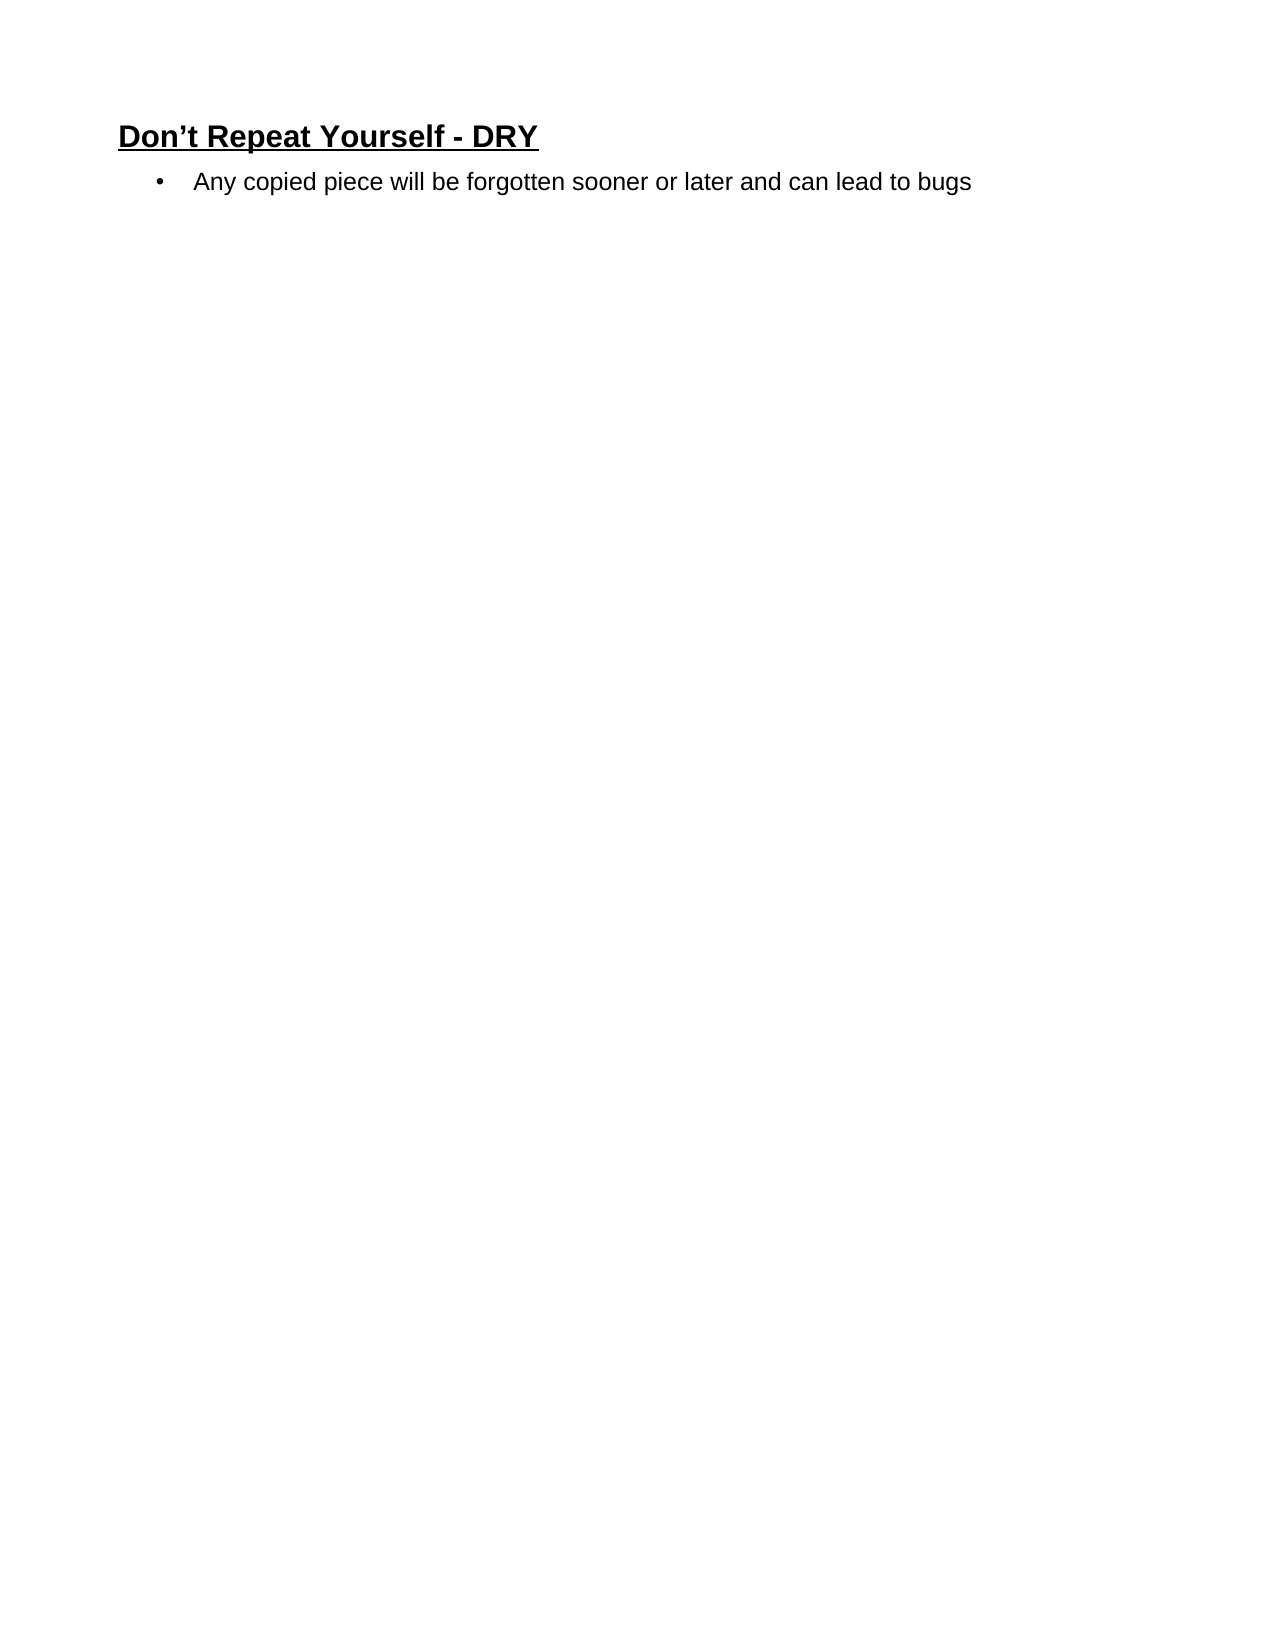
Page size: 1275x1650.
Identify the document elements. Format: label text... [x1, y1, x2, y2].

list Any copied piece will be forgotten sooner or later and can lead to bugs [156, 167, 1157, 195]
subtitle Don’t Repeat Yourself - DRY [118, 118, 1157, 154]
